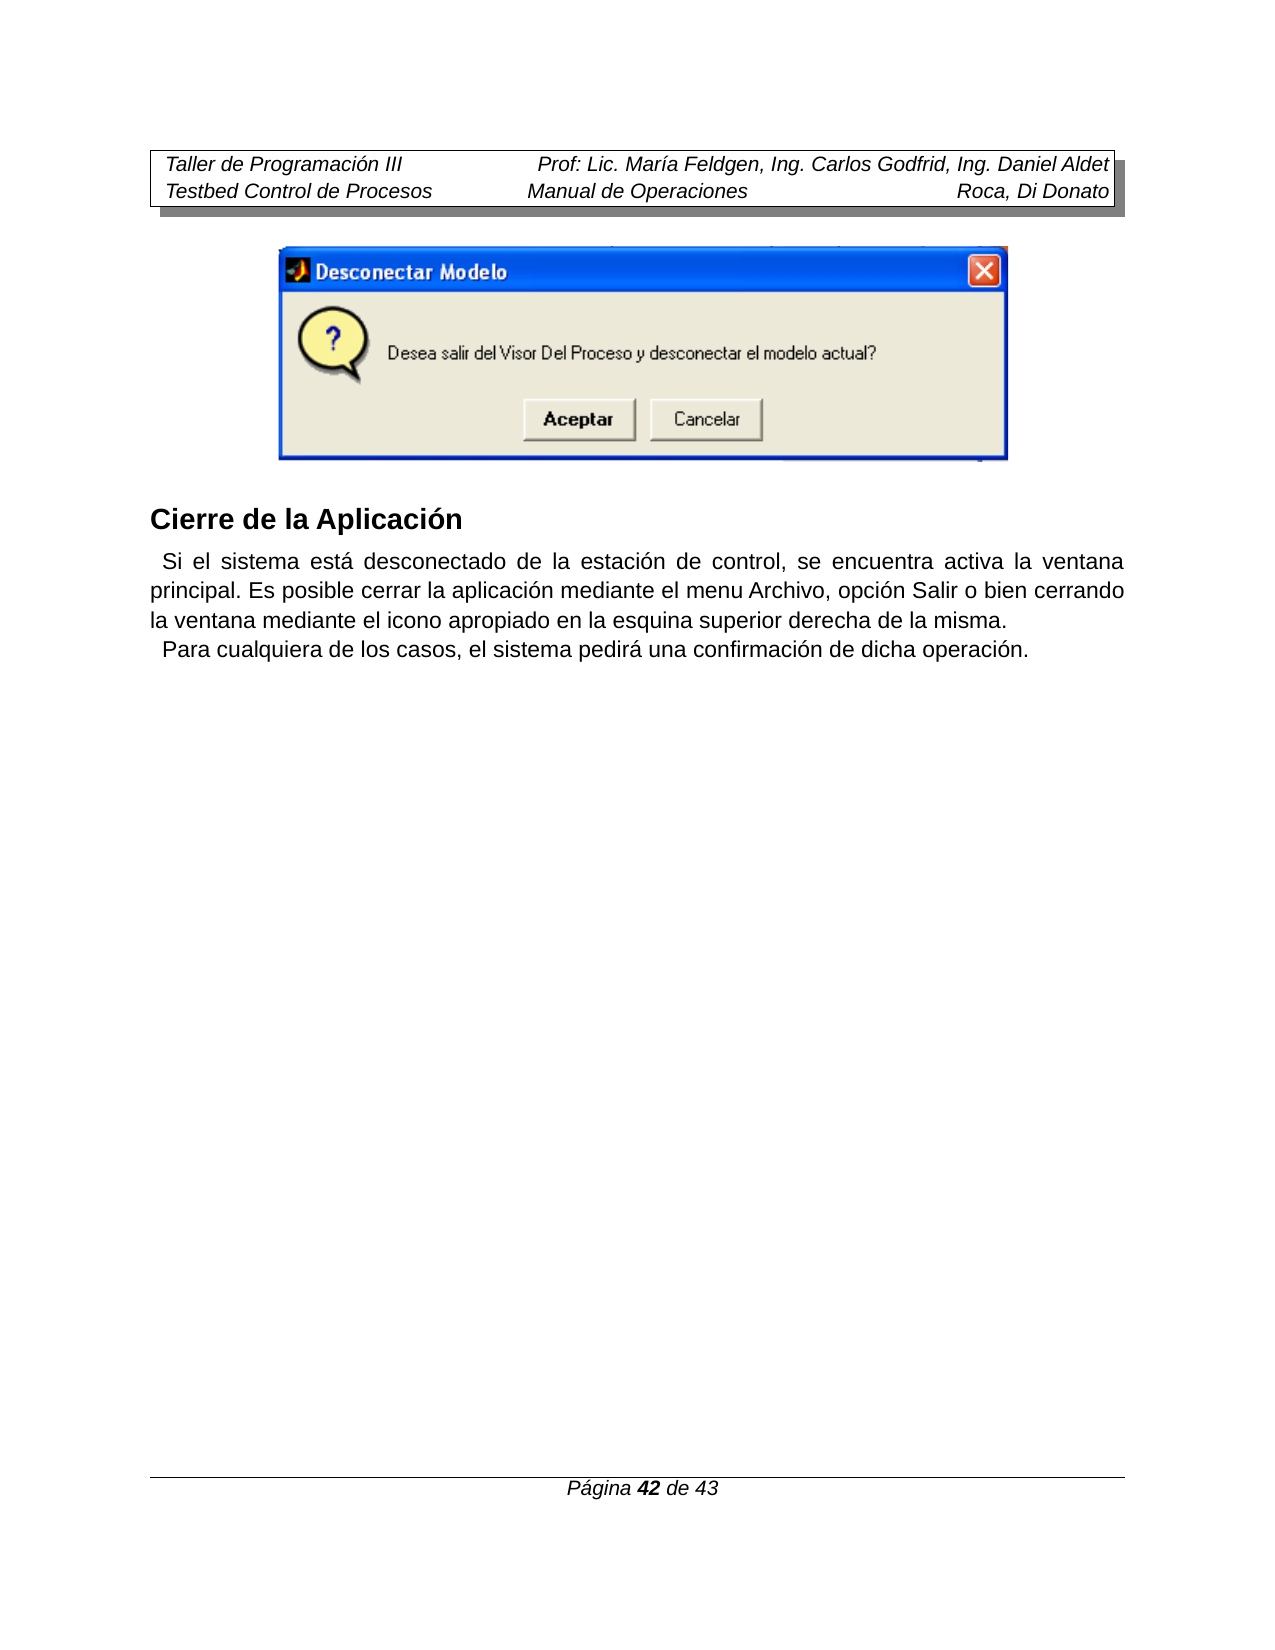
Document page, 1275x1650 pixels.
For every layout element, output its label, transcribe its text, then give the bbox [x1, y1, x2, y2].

subtitle Cierre de la Aplicación [150, 503, 1125, 536]
text Para cualquiera de los casos, el sistema pedirá una confirmación de dicha operación. [150, 637, 1125, 662]
text Si el sistema está desconectado de la estación de control, se encuentra activa la ventana principal. Es posible cerrar la aplicación mediante el menu Archivo, opción Salir o bien cerrando la ventana mediante el icono apropiado en la esquina superior derecha de la misma. [150, 549, 1125, 633]
picture [278, 246, 1009, 462]
